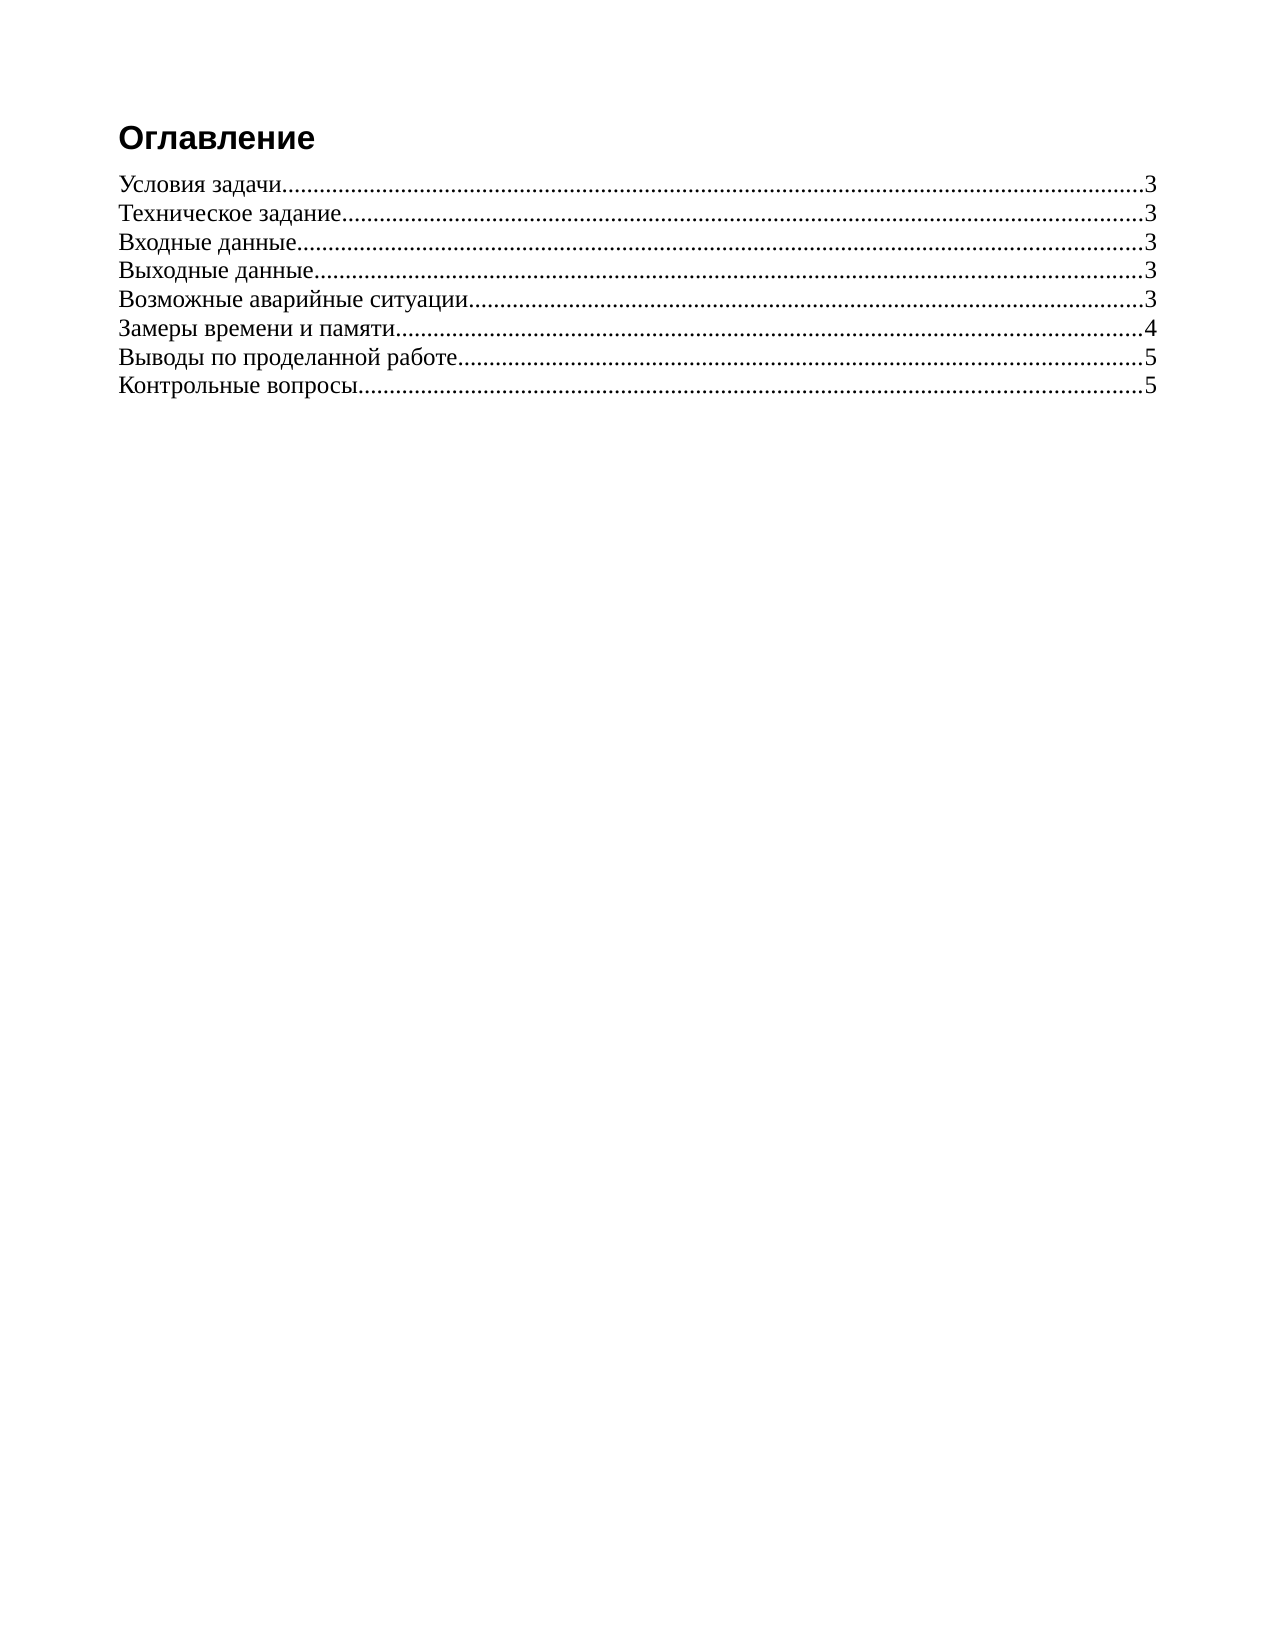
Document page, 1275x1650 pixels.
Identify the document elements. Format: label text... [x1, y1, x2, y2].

text Техническое задание 3 [118, 198, 1157, 227]
text Выходные данные 3 [118, 255, 1157, 284]
text Замеры времени и памяти 4 [118, 313, 1157, 342]
text Выводы по проделанной работе 5 [118, 342, 1157, 370]
text Условия задачи 3 [118, 169, 1157, 198]
text Контрольные вопросы 5 [118, 370, 1157, 399]
text Возможные аварийные ситуации 3 [118, 284, 1157, 313]
subtitle Оглавление [118, 118, 1157, 157]
text Входные данные 3 [118, 227, 1157, 255]
